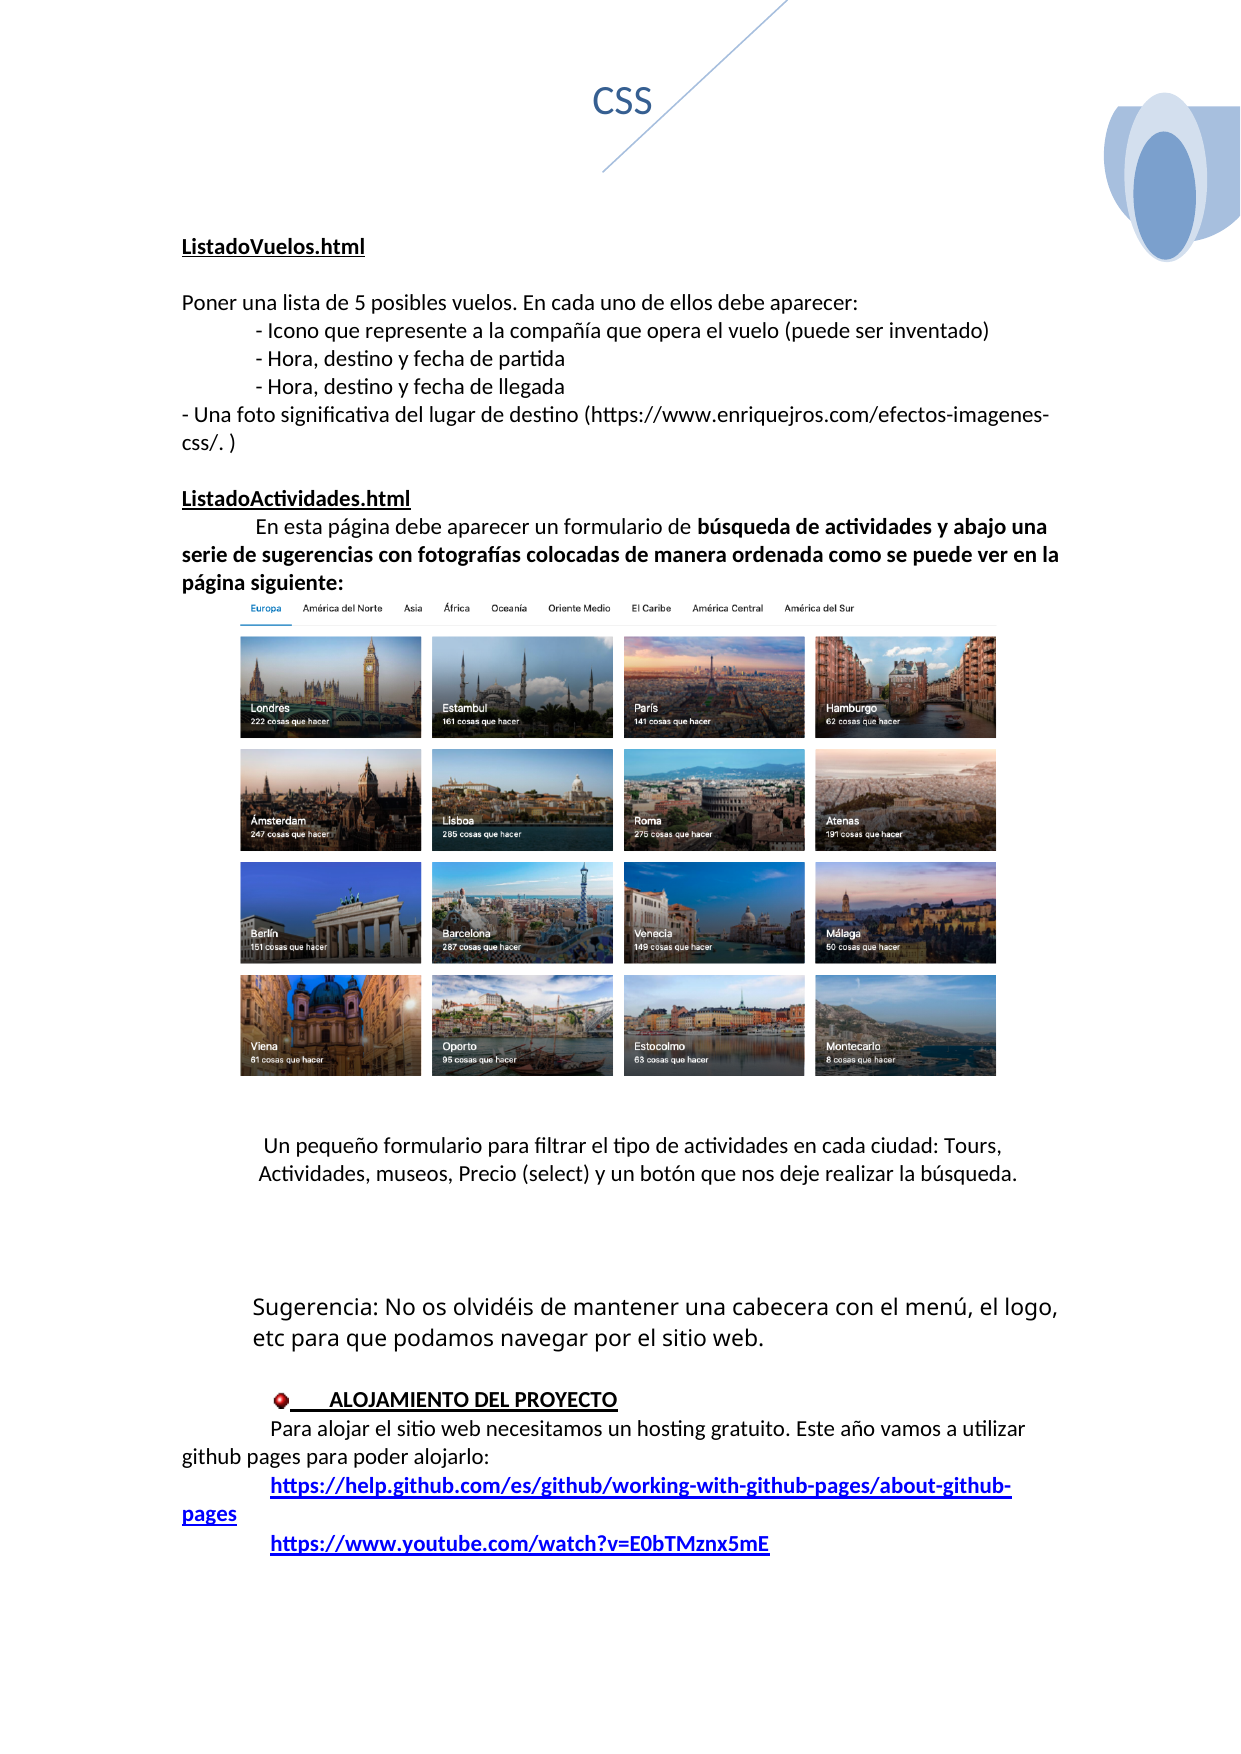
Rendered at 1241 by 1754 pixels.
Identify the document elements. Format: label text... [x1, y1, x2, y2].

text - Hora, destino y fecha de partida [182, 344, 1063, 372]
text Para alojar el sitio web necesitamos un hosting gratuito. Este año vamos a utilizar github pages para poder alojarlo: [182, 1414, 1063, 1471]
picture [271, 1390, 289, 1409]
text Poner una lista de 5 posibles vuelos. En cada uno de ellos debe aparecer: [182, 288, 1063, 316]
text Un pequeño formulario para filtrar el tipo de actividades en cada ciudad: Tours, Actividades, museos, Precio (select) y un botón que nos deje realizar la búsqueda. [258, 1131, 1063, 1187]
text - Icono que represente a la compañía que opera el vuelo (puede ser inventado) [182, 316, 1063, 344]
text - Una foto significativa del lugar de destino (https://www.enriquejros.com/efectos-imagenes-css/. ) [182, 400, 1063, 456]
subtitle ALOJAMIENTO DEL PROYECTO [182, 1385, 1063, 1413]
text En esta página debe aparecer un formulario de búsqueda de actividades y abajo una serie de sugerencias con fotografías colocadas de manera ordenada como se puede ver en la página siguiente: [182, 512, 1063, 596]
text https://help.github.com/es/github/working-with-github-pages/about-github-pages [182, 1472, 1063, 1528]
text - Hora, destino y fecha de llegada [182, 372, 1063, 400]
text Sugerencia: No os olvidéis de mantener una cabecera con el menú, el logo, etc para que podamos navegar por el sitio web. [252, 1291, 1063, 1353]
text ListadoVuelos.html [182, 232, 1063, 260]
picture [220, 596, 1025, 1076]
text https://www.youtube.com/watch?v=E0bTMznx5mE [182, 1529, 1063, 1557]
text ListadoActividades.html [182, 484, 1063, 512]
